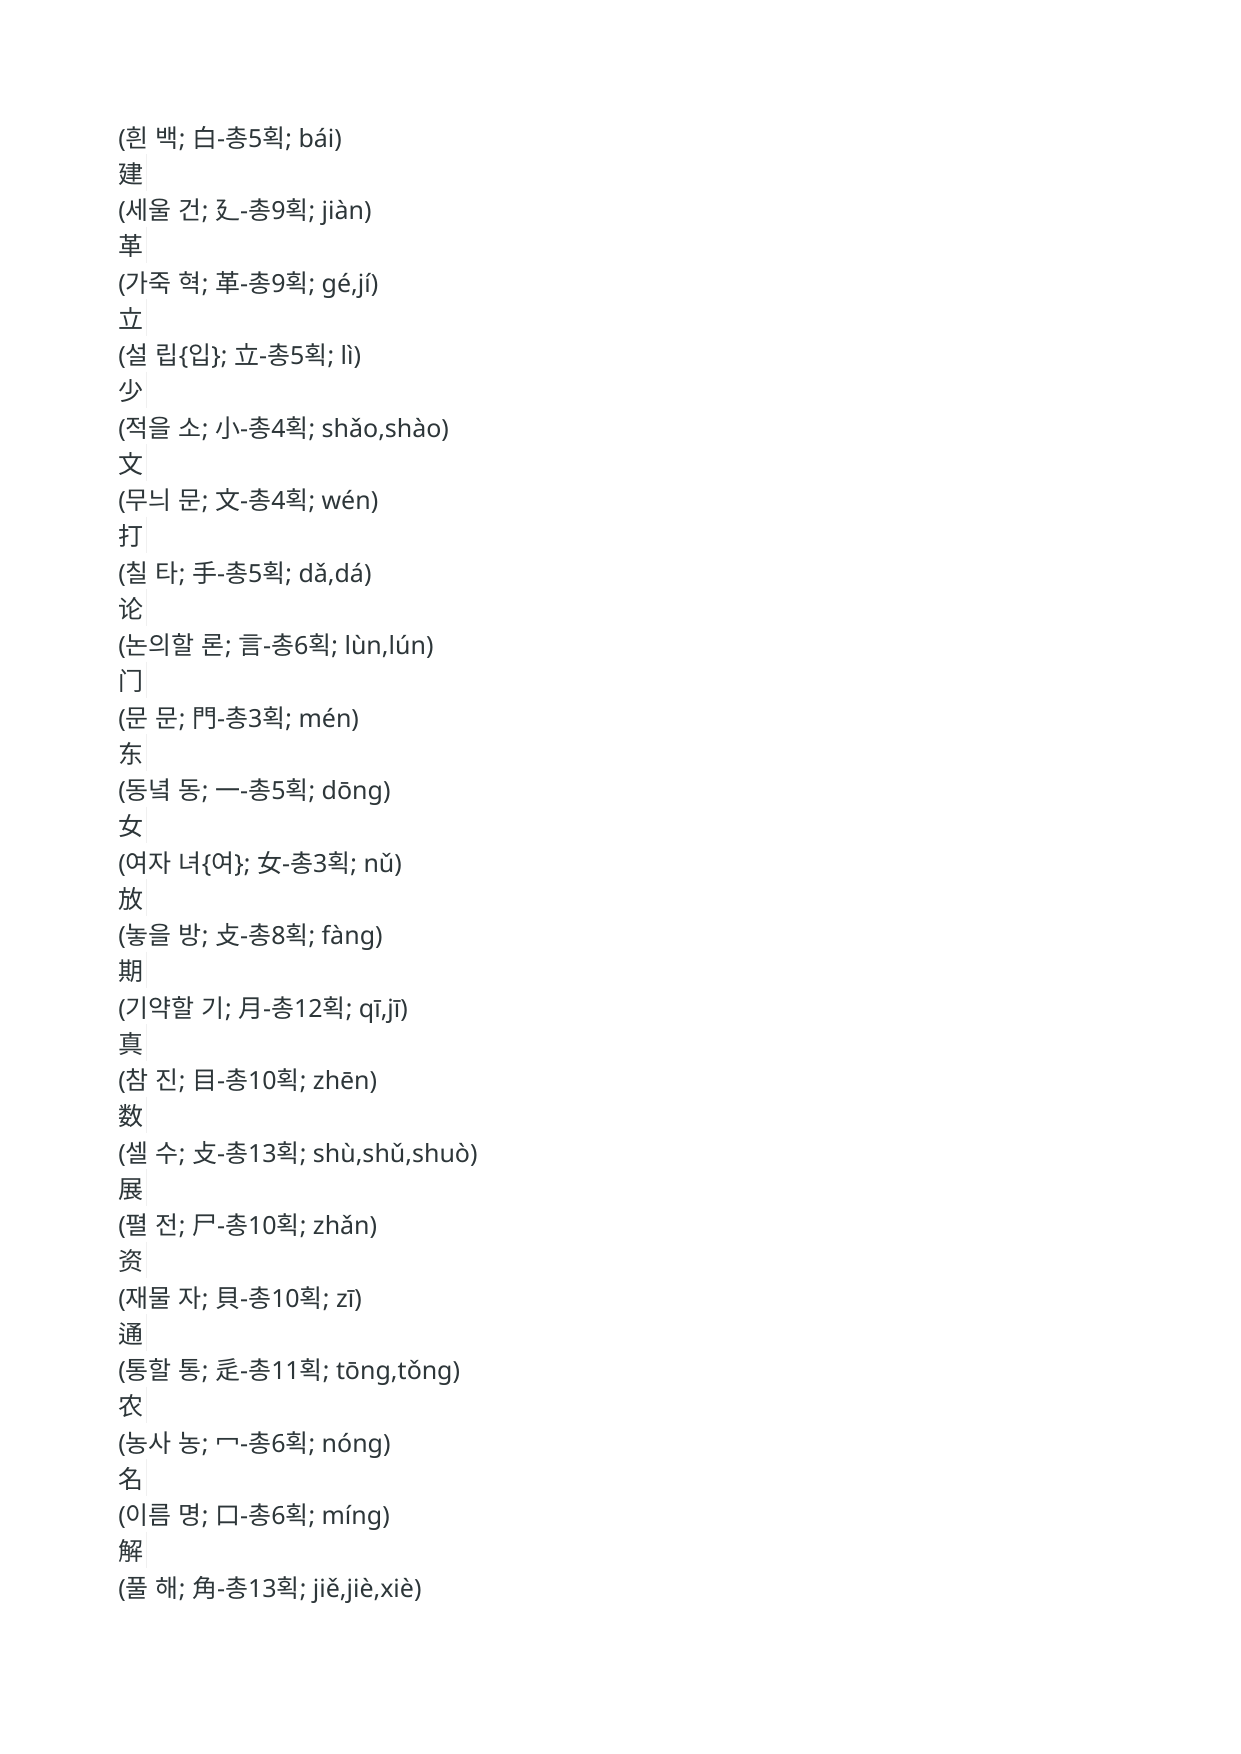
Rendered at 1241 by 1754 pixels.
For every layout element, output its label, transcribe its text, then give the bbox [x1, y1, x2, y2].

text [147, 1532, 1122, 1568]
text (여자 녀{여}; ⼥-총3획; nǔ) [118, 843, 1122, 879]
text [147, 154, 1122, 191]
text [147, 517, 1122, 553]
text (재물 자; ⾙-총10획; zī) [118, 1278, 1122, 1314]
text [147, 1459, 1122, 1496]
text 打 [118, 517, 146, 553]
text (가죽 혁; ⾰-총9획; gé,jí) [118, 263, 1122, 299]
text [147, 589, 1122, 626]
text [147, 227, 1122, 263]
text 资 [118, 1242, 146, 1278]
text (셀 수; ⽁-총13획; shù,shǔ,shuò) [118, 1133, 1122, 1169]
text (이름 명; ⼝-총6획; míng) [118, 1496, 1122, 1532]
text 真 [118, 1024, 146, 1061]
text 文 [118, 444, 146, 481]
text [147, 879, 1122, 916]
text [147, 952, 1122, 988]
text (기약할 기; ⽉-총12획; qī,jī) [118, 988, 1122, 1024]
text [147, 372, 1122, 408]
text [147, 1097, 1122, 1133]
text (문 문; ⾨-총3획; mén) [118, 698, 1122, 734]
text (농사 농; ⼍-총6획; nóng) [118, 1423, 1122, 1459]
text 名 [118, 1459, 146, 1496]
text (놓을 방; ⽁-총8획; fàng) [118, 916, 1122, 952]
text 建 [118, 154, 146, 191]
text 少 [118, 372, 146, 408]
text 女 [118, 807, 146, 843]
text 数 [118, 1097, 146, 1133]
text (설 립{입}; ⽴-총5획; lì) [118, 336, 1122, 372]
text (참 진; ⽬-총10획; zhēn) [118, 1061, 1122, 1097]
text [147, 444, 1122, 481]
text [147, 807, 1122, 843]
text 通 [118, 1314, 146, 1351]
text (칠 타; ⼿-총5획; dǎ,dá) [118, 553, 1122, 589]
text [147, 662, 1122, 698]
text (펼 전; ⼫-총10획; zhǎn) [118, 1206, 1122, 1242]
text [147, 1387, 1122, 1423]
text [147, 734, 1122, 771]
text (풀 해; ⾓-총13획; jiě,jiè,xiè) [118, 1568, 1122, 1604]
text [147, 1314, 1122, 1351]
text (동녘 동; ⼀-총5획; dōng) [118, 771, 1122, 807]
text 农 [118, 1387, 146, 1423]
text (흰 백; ⽩-총5획; bái) [118, 118, 1122, 154]
text [147, 299, 1122, 336]
text 东 [118, 734, 146, 771]
text 革 [118, 227, 146, 263]
text (적을 소; ⼩-총4획; shǎo,shào) [118, 408, 1122, 444]
text (논의할 론; ⾔-총6획; lùn,lún) [118, 626, 1122, 662]
text (무늬 문; ⽂-총4획; wén) [118, 481, 1122, 517]
text (세울 건; ⼵-총9획; jiàn) [118, 191, 1122, 227]
text 立 [118, 299, 146, 336]
text 论 [118, 589, 146, 626]
text [147, 1169, 1122, 1206]
text 期 [118, 952, 146, 988]
text 展 [118, 1169, 146, 1206]
text 解 [118, 1532, 146, 1568]
text 放 [118, 879, 146, 916]
text [147, 1242, 1122, 1278]
text (통할 통; ⾡-총11획; tōng,tǒng) [118, 1351, 1122, 1387]
text 门 [118, 662, 146, 698]
text [147, 1024, 1122, 1061]
